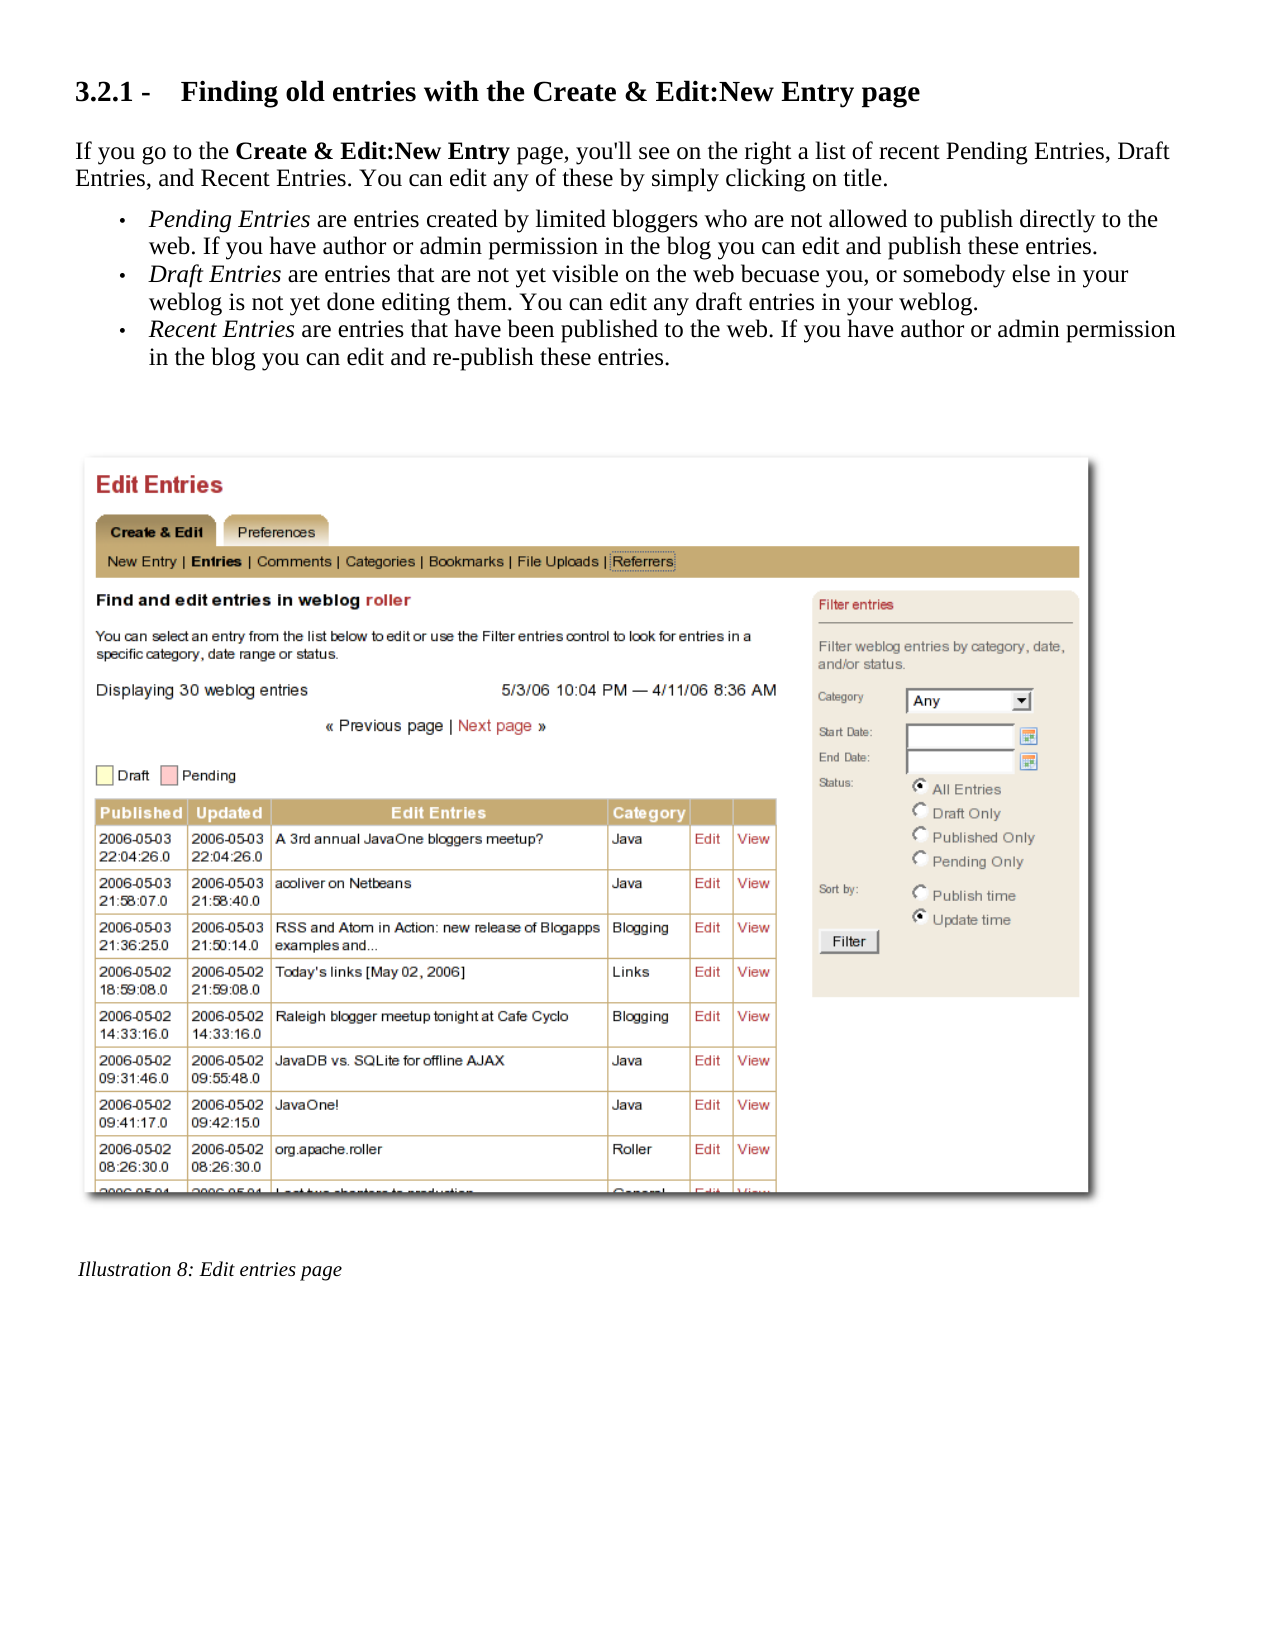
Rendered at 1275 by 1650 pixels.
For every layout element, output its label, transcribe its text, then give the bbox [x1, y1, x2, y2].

picture [77, 450, 1106, 1210]
list Recent Entries are entries that have been published to the web. If you have author or admin permission in the blog you can edit and re-publish these entries. [119, 316, 1200, 371]
list Pending Entries are entries created by limited bloggers who are not allowed to publish directly to the web. If you have author or admin permission in the blog you can edit and publish these entries. [119, 205, 1200, 260]
list Draft Entries are entries that are not yet visible on the web becuase you, or somebody else in your weblog is not yet done editing them. You can edit any draft entries in your weblog. [119, 260, 1200, 316]
subtitle Finding old entries with the Create & Edit:New Entry page [75, 75, 1200, 107]
text If you go to the Create & Edit:New Entry page, you'll see on the right a list of recent Pending Entries, Draft Entries, and Recent Entries. You can edit any of these by simply clicking on title. [75, 137, 1200, 192]
text Illustration 8: Edit entries page [78, 1257, 1106, 1280]
